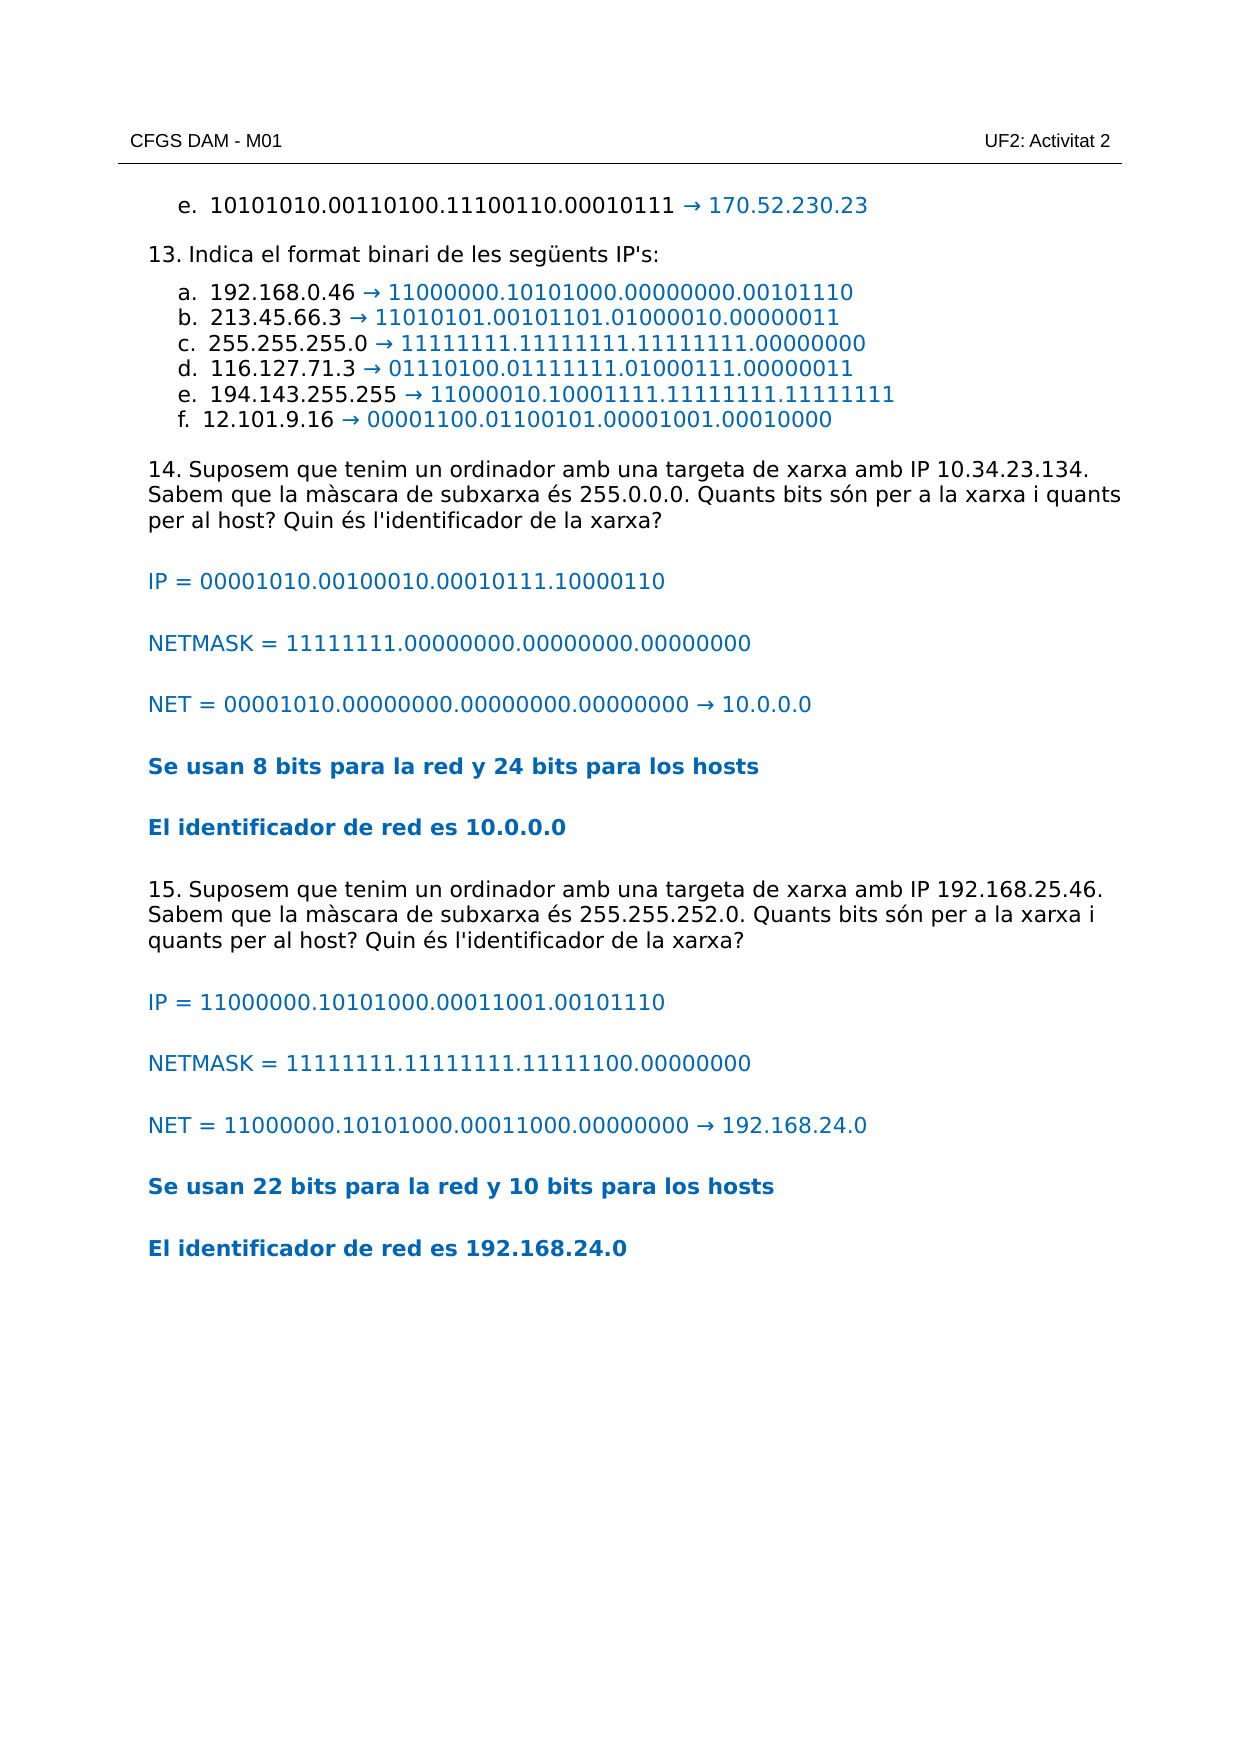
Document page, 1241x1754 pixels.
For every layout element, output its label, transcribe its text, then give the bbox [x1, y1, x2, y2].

list 213.45.66.3 → 11010101.00101101.01000010.00000011 [177, 305, 1122, 331]
list NETMASK = 11111111.11111111.11111100.00000000 [148, 1051, 1122, 1077]
list El identificador de red es 10.0.0.0 [148, 816, 1122, 841]
list IP = 00001010.00100010.00010111.10000110 [148, 569, 1122, 595]
list NET = 11000000.10101000.00011000.00000000 → 192.168.24.0 [148, 1113, 1122, 1138]
list Indica el format binari de les següents IP's: [148, 242, 1122, 267]
list 194.143.255.255 → 11000010.10001111.11111111.11111111 [177, 382, 1122, 407]
list Se usan 22 bits para la red y 10 bits para los hosts [148, 1174, 1122, 1200]
list NET = 00001010.00000000.00000000.00000000 → 10.0.0.0 [148, 692, 1122, 718]
list 12.101.9.16 → 00001100.01100101.00001001.00010000 [177, 407, 1122, 433]
list NETMASK = 11111111.00000000.00000000.00000000 [148, 631, 1122, 656]
list 255.255.255.0 → 11111111.11111111.11111111.00000000 [177, 331, 1122, 356]
list El identificador de red es 192.168.24.0 [148, 1236, 1122, 1261]
list 116.127.71.3 → 01110100.01111111.01000111.00000011 [177, 356, 1122, 382]
list IP = 11000000.10101000.00011001.00101110 [148, 990, 1122, 1015]
list 10101010.00110100.11100110.00010111 → 170.52.230.23 [177, 193, 1122, 218]
list Suposem que tenim un ordinador amb una targeta de xarxa amb IP 10.34.23.134. Sabem que la màscara de subxarxa és 255.0.0.0. Quants bits són per a la xarxa i quants per al host? Quin és l'identificador de la xarxa? [148, 457, 1122, 533]
list Se usan 8 bits para la red y 24 bits para los hosts [148, 754, 1122, 779]
list 192.168.0.46 → 11000000.10101000.00000000.00101110 [177, 280, 1122, 305]
list Suposem que tenim un ordinador amb una targeta de xarxa amb IP 192.168.25.46. Sabem que la màscara de subxarxa és 255.255.252.0. Quants bits són per a la xarxa i quants per al host? Quin és l'identificador de la xarxa? [148, 877, 1122, 954]
